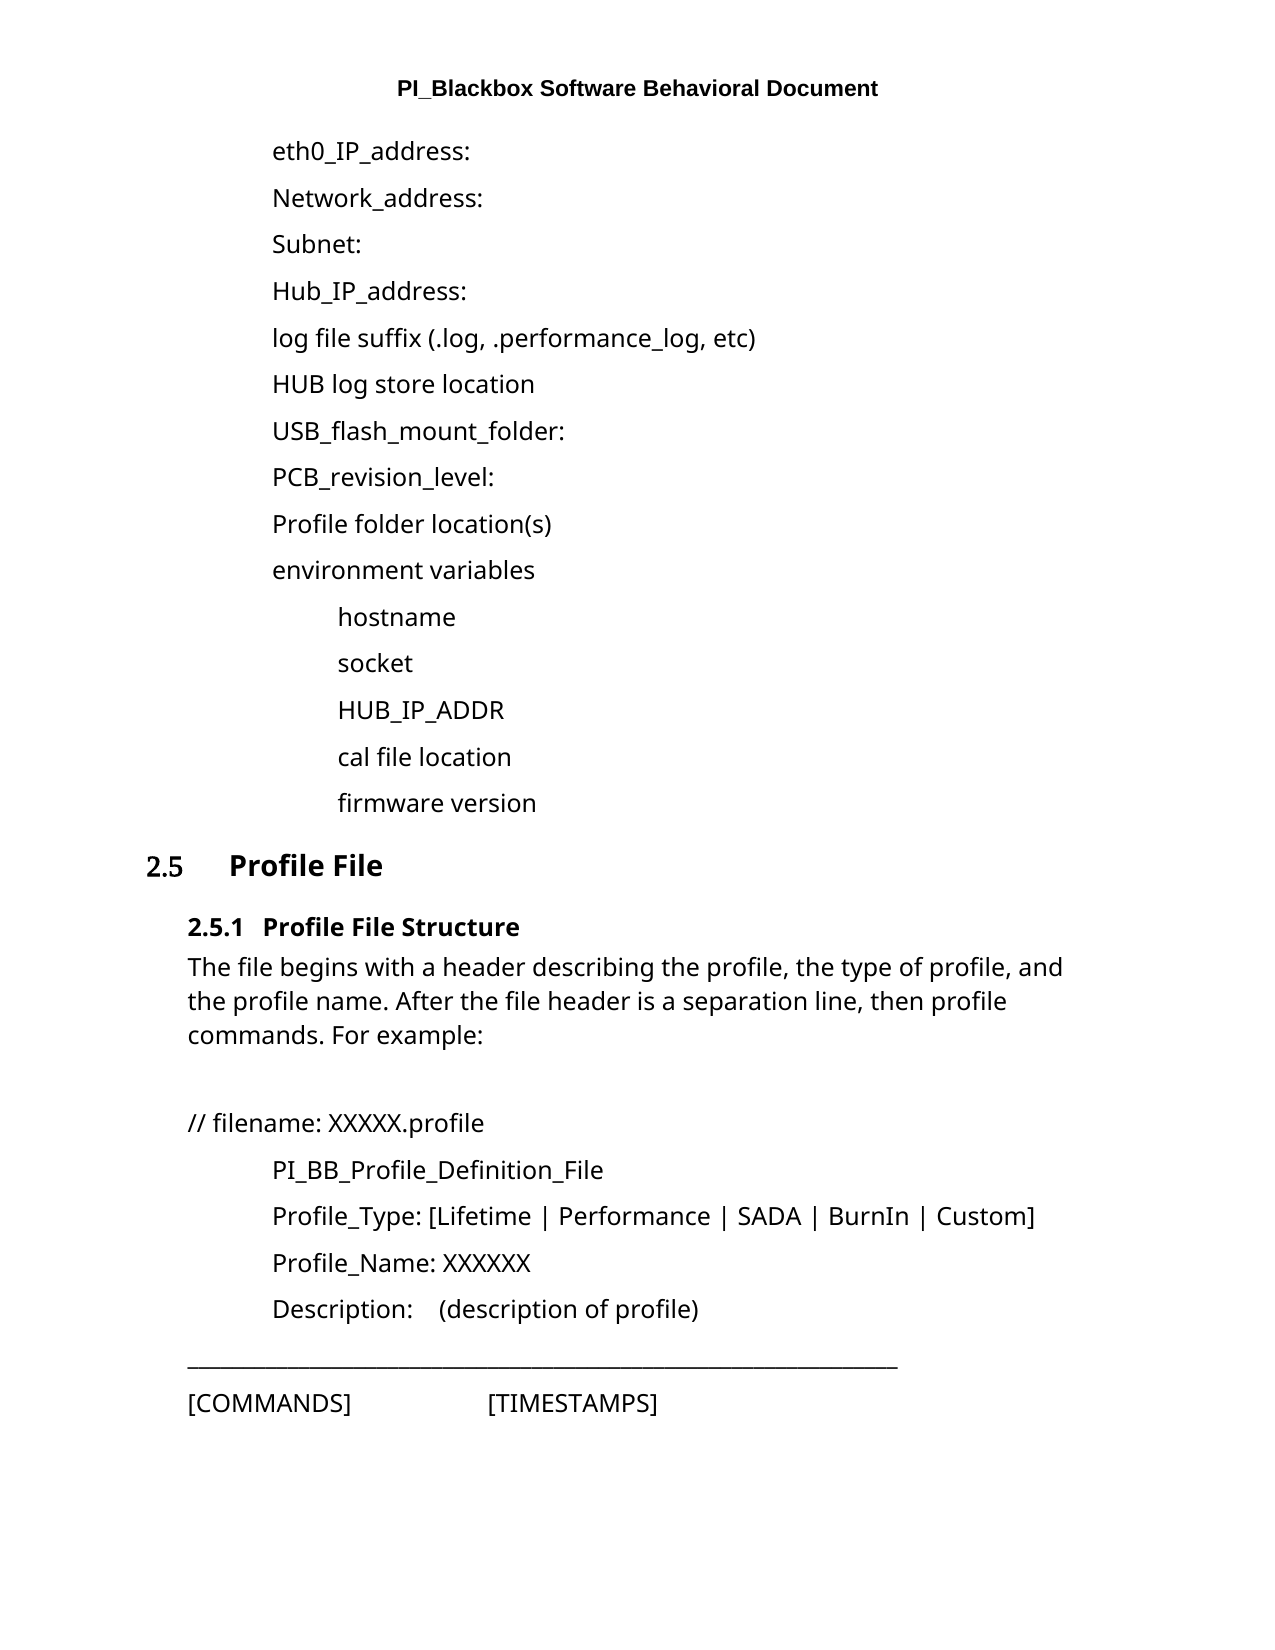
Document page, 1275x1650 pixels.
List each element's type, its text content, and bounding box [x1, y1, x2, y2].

text PCB_revision_level: [187, 460, 1087, 494]
text log file suffix (.log, .performance_log, etc) [187, 320, 1087, 354]
text // filename: XXXXX.profile [187, 1106, 1087, 1140]
text environment variables [187, 553, 1087, 587]
text [COMMANDS] [TIMESTAMPS] [187, 1385, 1087, 1419]
subtitle Profile File [146, 845, 1087, 884]
text cal file location [187, 739, 1087, 773]
text eth0_IP_address: [187, 134, 1087, 168]
text hostname [187, 599, 1087, 634]
text PI_BB_Profile_Definition_File [187, 1152, 1087, 1186]
text USB_flash_mount_folder: [187, 413, 1087, 447]
text HUB log store location [187, 367, 1087, 401]
text Hub_IP_address: [187, 274, 1087, 308]
text ________________________________________________________________ [187, 1339, 1087, 1373]
text socket [187, 646, 1087, 680]
text Subnet: [187, 227, 1087, 261]
text firmware version [187, 786, 1087, 820]
text Network_address: [187, 181, 1087, 214]
text HUB_IP_ADDR [187, 693, 1087, 727]
text Profile folder location(s) [187, 506, 1087, 541]
text The file begins with a header describing the profile, the type of profile, and the profile name. After the file header is a separation line, then profile commands. For example: [187, 950, 1087, 1052]
subtitle Profile File Structure [187, 909, 1087, 944]
text Description: (description of profile) [187, 1292, 1087, 1326]
text Profile_Type: [Lifetime | Performance | SADA | BurnIn | Custom] [187, 1199, 1087, 1233]
text Profile_Name: XXXXXX [187, 1246, 1087, 1279]
